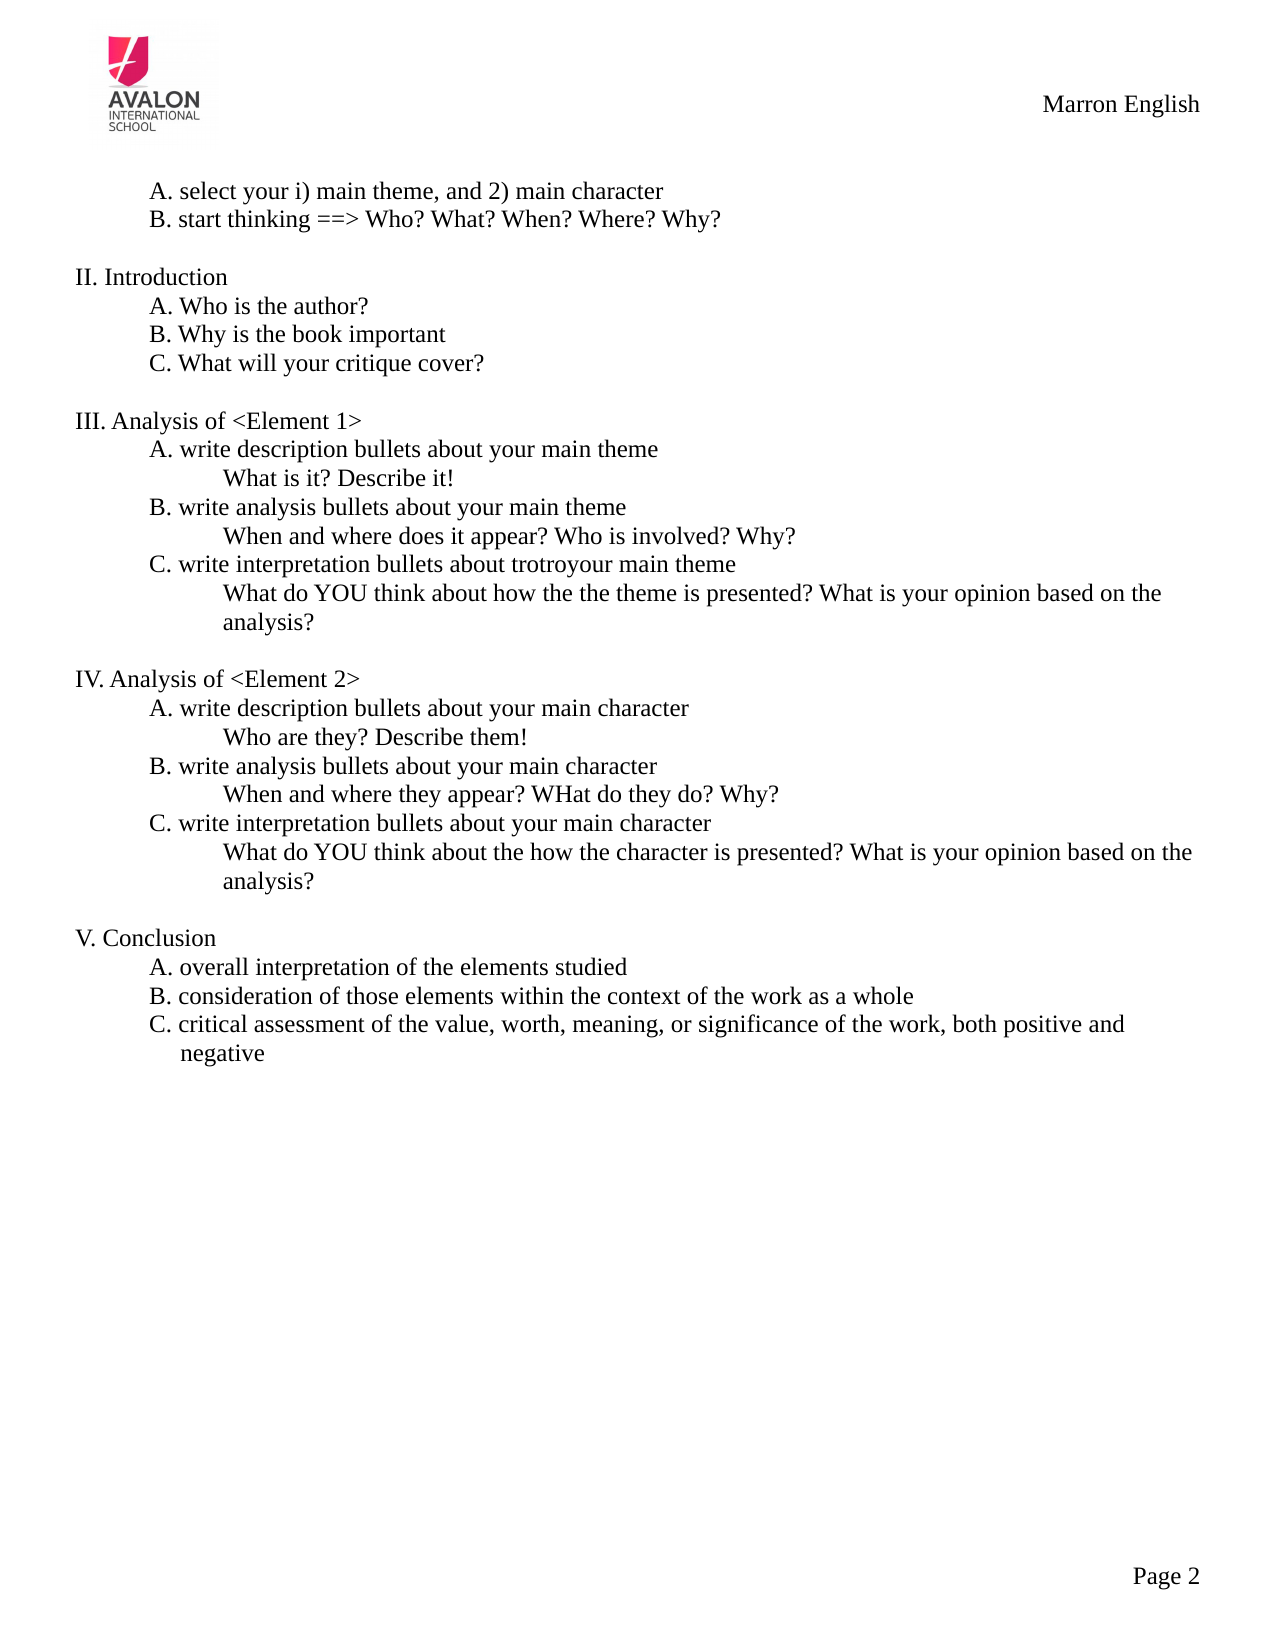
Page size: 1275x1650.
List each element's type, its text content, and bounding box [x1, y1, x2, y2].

text II. Introduction [75, 262, 1200, 291]
text A. select your i) main theme, and 2) main character [75, 176, 1200, 204]
text A. write description bullets about your main theme [75, 434, 1200, 463]
text B. write analysis bullets about your main character [75, 751, 1200, 779]
text A. write description bullets about your main character [75, 693, 1200, 722]
text B. write analysis bullets about your main theme [75, 492, 1200, 521]
text C. What will your critique cover? [75, 348, 1200, 377]
text C. write interpretation bullets about trotroyour main theme [75, 549, 1200, 578]
text III. Analysis of <Element 1> [75, 406, 1200, 434]
text What is it? Describe it! [75, 463, 1200, 492]
text C. write interpretation bullets about your main character [75, 808, 1200, 837]
text B. Why is the book important [75, 319, 1200, 348]
text IV. Analysis of <Element 2> [75, 664, 1200, 693]
text C. critical assessment of the value, worth, meaning, or significance of the work, both positive and negative [75, 1009, 1200, 1067]
text What do YOU think about the how the character is presented? What is your opinion based on the analysis? [75, 837, 1200, 894]
text What do YOU think about how the the theme is presented? What is your opinion based on the analysis? [75, 578, 1200, 636]
text B. consideration of those elements within the context of the work as a whole [75, 981, 1200, 1009]
text A. overall interpretation of the elements studied [75, 952, 1200, 981]
text Who are they? Describe them! [75, 722, 1200, 751]
text When and where they appear? WHat do they do? Why? [75, 779, 1200, 808]
text V. Conclusion [75, 923, 1200, 952]
picture [88, 19, 219, 150]
text B. start thinking ==> Who? What? When? Where? Why? [75, 204, 1200, 233]
text A. Who is the author? [75, 291, 1200, 319]
text When and where does it appear? Who is involved? Why? [75, 521, 1200, 549]
